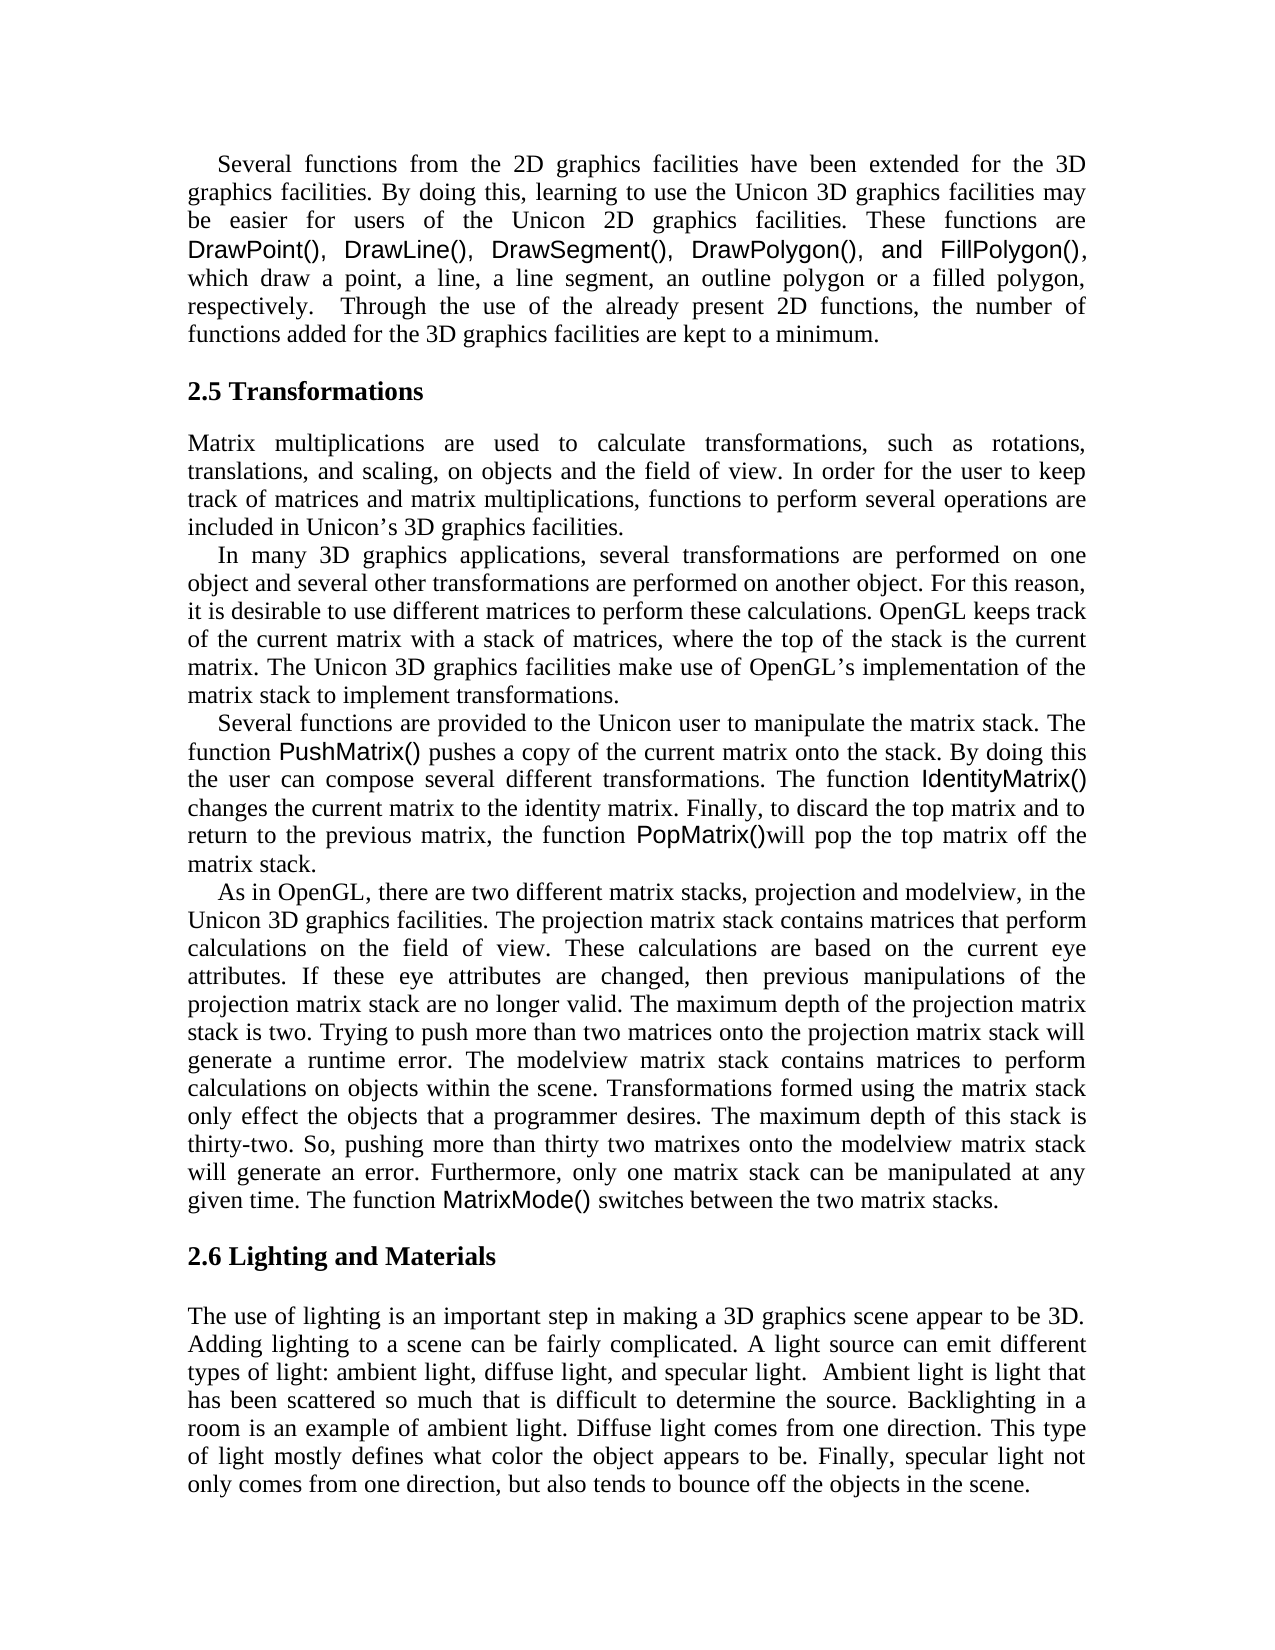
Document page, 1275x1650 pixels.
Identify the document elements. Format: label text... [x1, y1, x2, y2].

text 2.6 Lighting and Materials [187, 1242, 1087, 1272]
text Several functions from the 2D graphics facilities have been extended for the 3D graphics facilities. By doing this, learning to use the Unicon 3D graphics facilities may be easier for users of the Unicon 2D graphics facilities. These functions are DrawPoint(), DrawLine(), DrawSegment(), DrawPolygon(), and FillPolygon(), which draw a point, a line, a line segment, an outline polygon or a filled polygon, respectively. Through the use of the already present 2D functions, the number of functions added for the 3D graphics facilities are kept to a minimum. [187, 150, 1087, 348]
text As in OpenGL, there are two different matrix stacks, projection and modelview, in the Unicon 3D graphics facilities. The projection matrix stack contains matrices that perform calculations on the field of view. These calculations are based on the current eye attributes. If these eye attributes are changed, then previous manipulations of the projection matrix stack are no longer valid. The maximum depth of the projection matrix stack is two. Trying to push more than two matrices onto the projection matrix stack will generate a runtime error. The modelview matrix stack contains matrices to perform calculations on objects within the scene. Transformations formed using the matrix stack only effect the objects that a programmer desires. The maximum depth of this stack is thirty-two. So, pushing more than thirty two matrixes onto the modelview matrix stack will generate an error. Furthermore, only one matrix stack can be manipulated at any given time. The function MatrixMode() switches between the two matrix stacks. [187, 877, 1087, 1214]
text Matrix multiplications are used to calculate transformations, such as rotations, translations, and scaling, on objects and the field of view. In order for the user to keep track of matrices and matrix multiplications, functions to perform several operations are included in Unicon’s 3D graphics facilities. [187, 429, 1087, 541]
text Several functions are provided to the Unicon user to manipulate the matrix stack. The function PushMatrix() pushes a copy of the current matrix onto the stack. By doing this the user can compose several different transformations. The function IdentityMatrix() changes the current matrix to the identity matrix. Finally, to discard the top matrix and to return to the previous matrix, the function PopMatrix()will pop the top matrix off the matrix stack. [187, 709, 1087, 877]
text The use of lighting is an important step in making a 3D graphics scene appear to be 3D. Adding lighting to a scene can be fairly complicated. A light source can emit different types of light: ambient light, diffuse light, and specular light. Ambient light is light that has been scattered so much that is difficult to determine the source. Backlighting in a room is an example of ambient light. Diffuse light comes from one direction. This type of light mostly defines what color the object appears to be. Finally, specular light not only comes from one direction, but also tends to bounce off the objects in the scene. [187, 1302, 1087, 1498]
text In many 3D graphics applications, several transformations are performed on one object and several other transformations are performed on another object. For this reason, it is desirable to use different matrices to perform these calculations. OpenGL keeps track of the current matrix with a stack of matrices, where the top of the stack is the current matrix. The Unicon 3D graphics facilities make use of OpenGL’s implementation of the matrix stack to implement transformations. [187, 541, 1087, 709]
text 2.5 Transformations [187, 376, 1087, 406]
